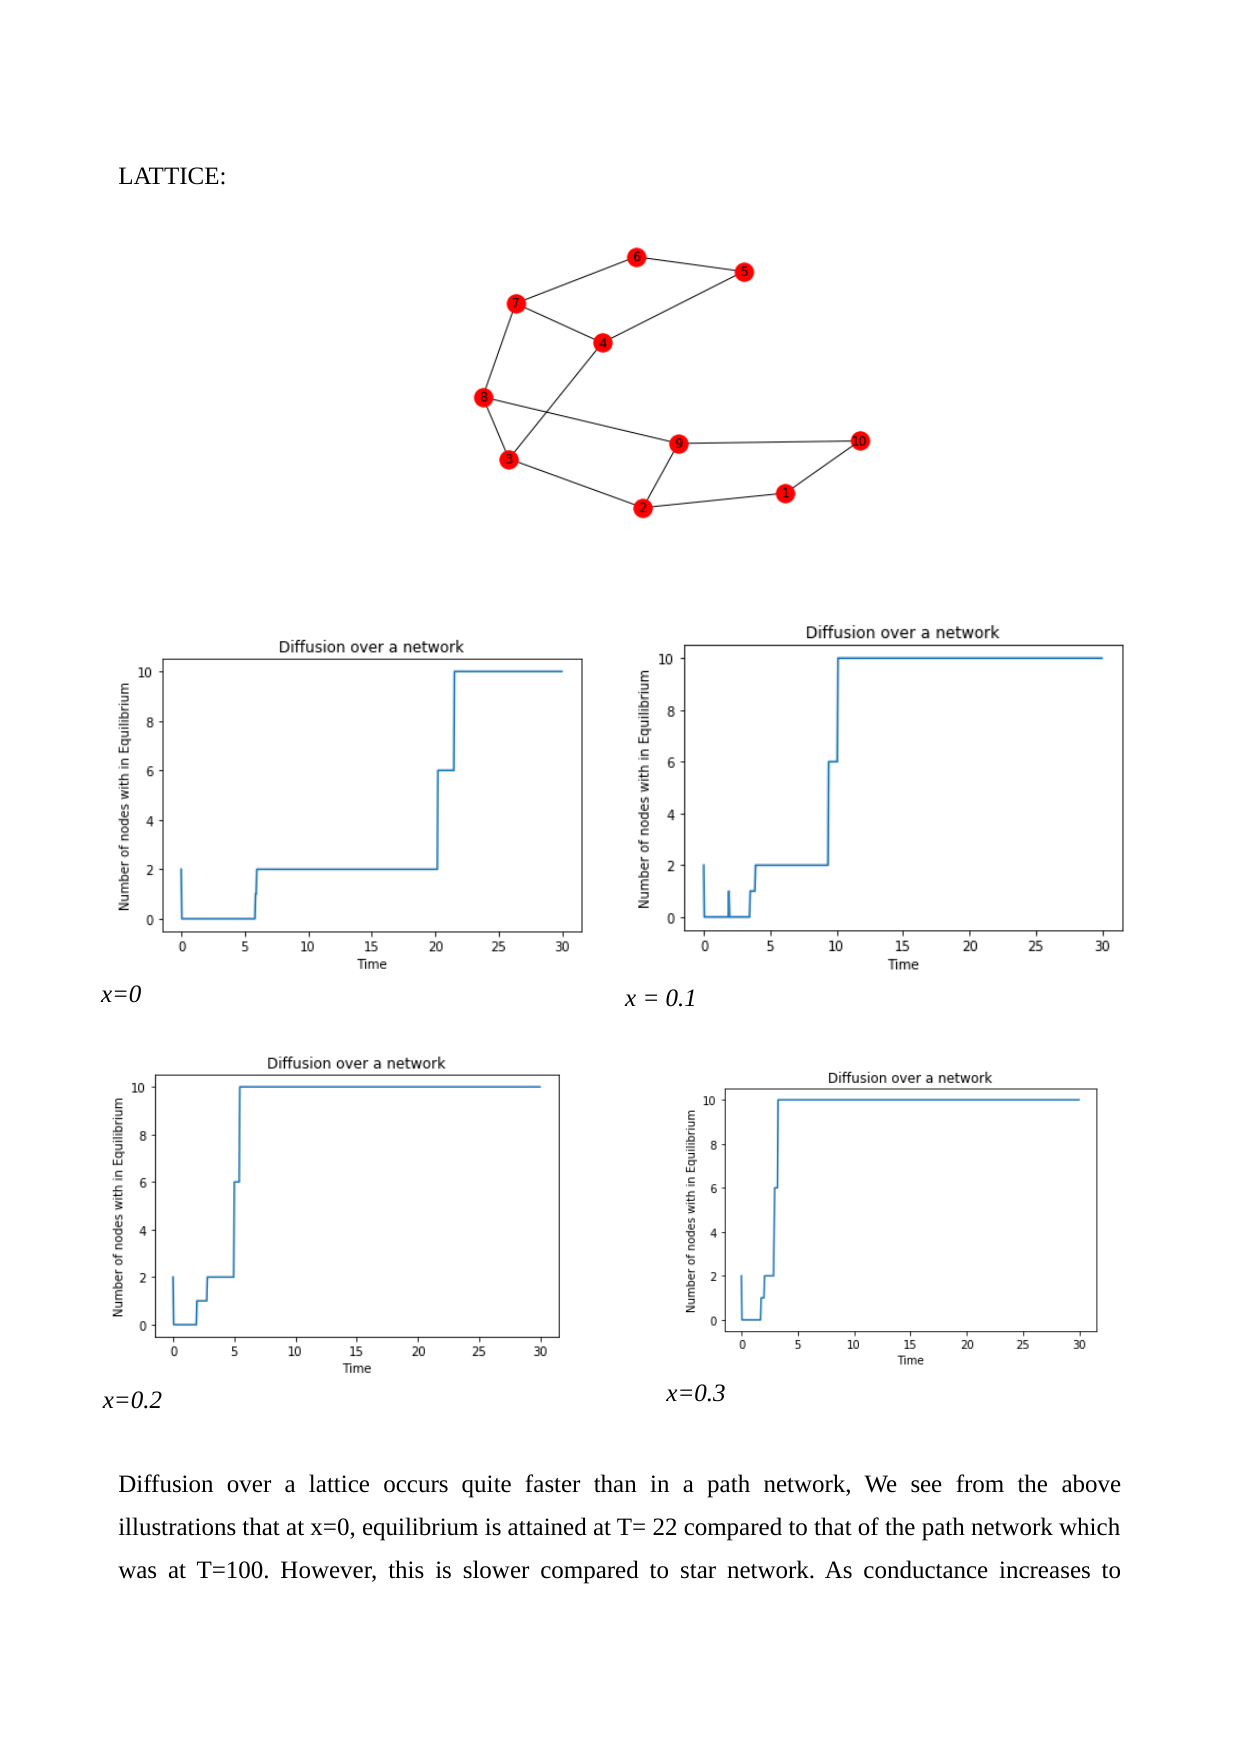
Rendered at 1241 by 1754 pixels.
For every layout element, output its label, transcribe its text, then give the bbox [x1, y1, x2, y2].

text x=0.2 [103, 1385, 600, 1414]
picture [666, 1055, 1123, 1379]
text Diffusion over a lattice occurs quite faster than in a path network, We see from the above illustrations that at x=0, equilibrium is attained at T= 22 compared to that of the path network which was at T=100. However, this is slower compared to star network. As conductance increases to [118, 1469, 1122, 1584]
text x = 0.1 [625, 984, 1162, 1012]
picture [102, 1041, 600, 1385]
text x=0 [101, 979, 614, 1007]
picture [625, 603, 1163, 984]
picture [100, 630, 614, 979]
picture [442, 238, 879, 529]
text x=0.3 [666, 1379, 1122, 1407]
text LATTICE: [118, 161, 1122, 190]
